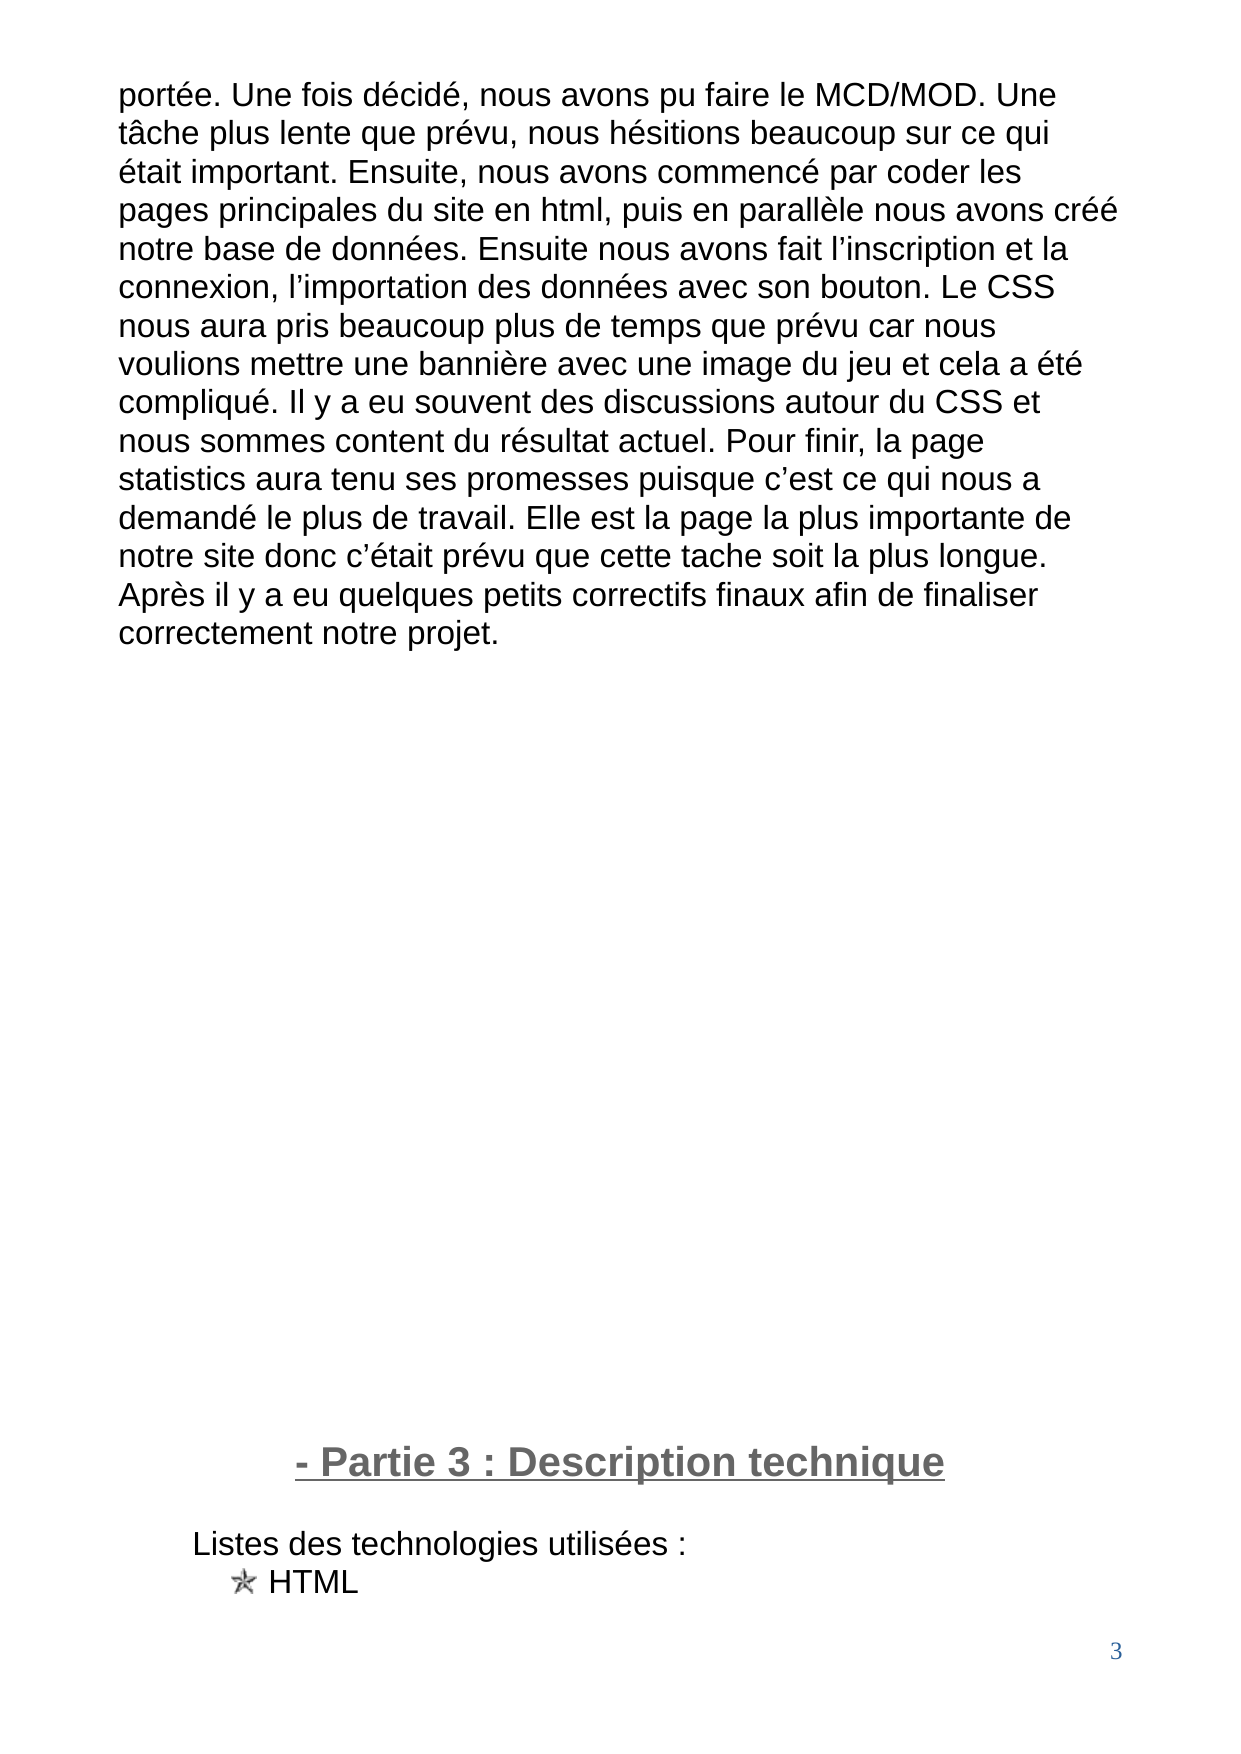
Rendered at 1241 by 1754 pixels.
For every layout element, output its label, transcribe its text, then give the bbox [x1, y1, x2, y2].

text Listes des technologies utilisées : [118, 1524, 1122, 1562]
list HTML [231, 1562, 1122, 1601]
text portée. Une fois décidé, nous avons pu faire le MCD/MOD. Une tâche plus lente que prévu, nous hésitions beaucoup sur ce qui était important. Ensuite, nous avons commencé par coder les pages principales du site en html, puis en parallèle nous avons créé notre base de données. Ensuite nous avons fait l’inscription et la connexion, l’importation des données avec son bouton. Le CSS nous aura pris beaucoup plus de temps que prévu car nous voulions mettre une bannière avec une image du jeu et cela a été compliqué. Il y a eu souvent des discussions autour du CSS et nous sommes content du résultat actuel. Pour finir, la page statistics aura tenu ses promesses puisque c’est ce qui nous a demandé le plus de travail. Elle est la page la plus importante de notre site donc c’était prévu que cette tache soit la plus longue. Après il y a eu quelques petits correctifs finaux afin de finaliser correctement notre projet. [118, 75, 1122, 652]
text - Partie 3 : Description technique [118, 1437, 1122, 1485]
